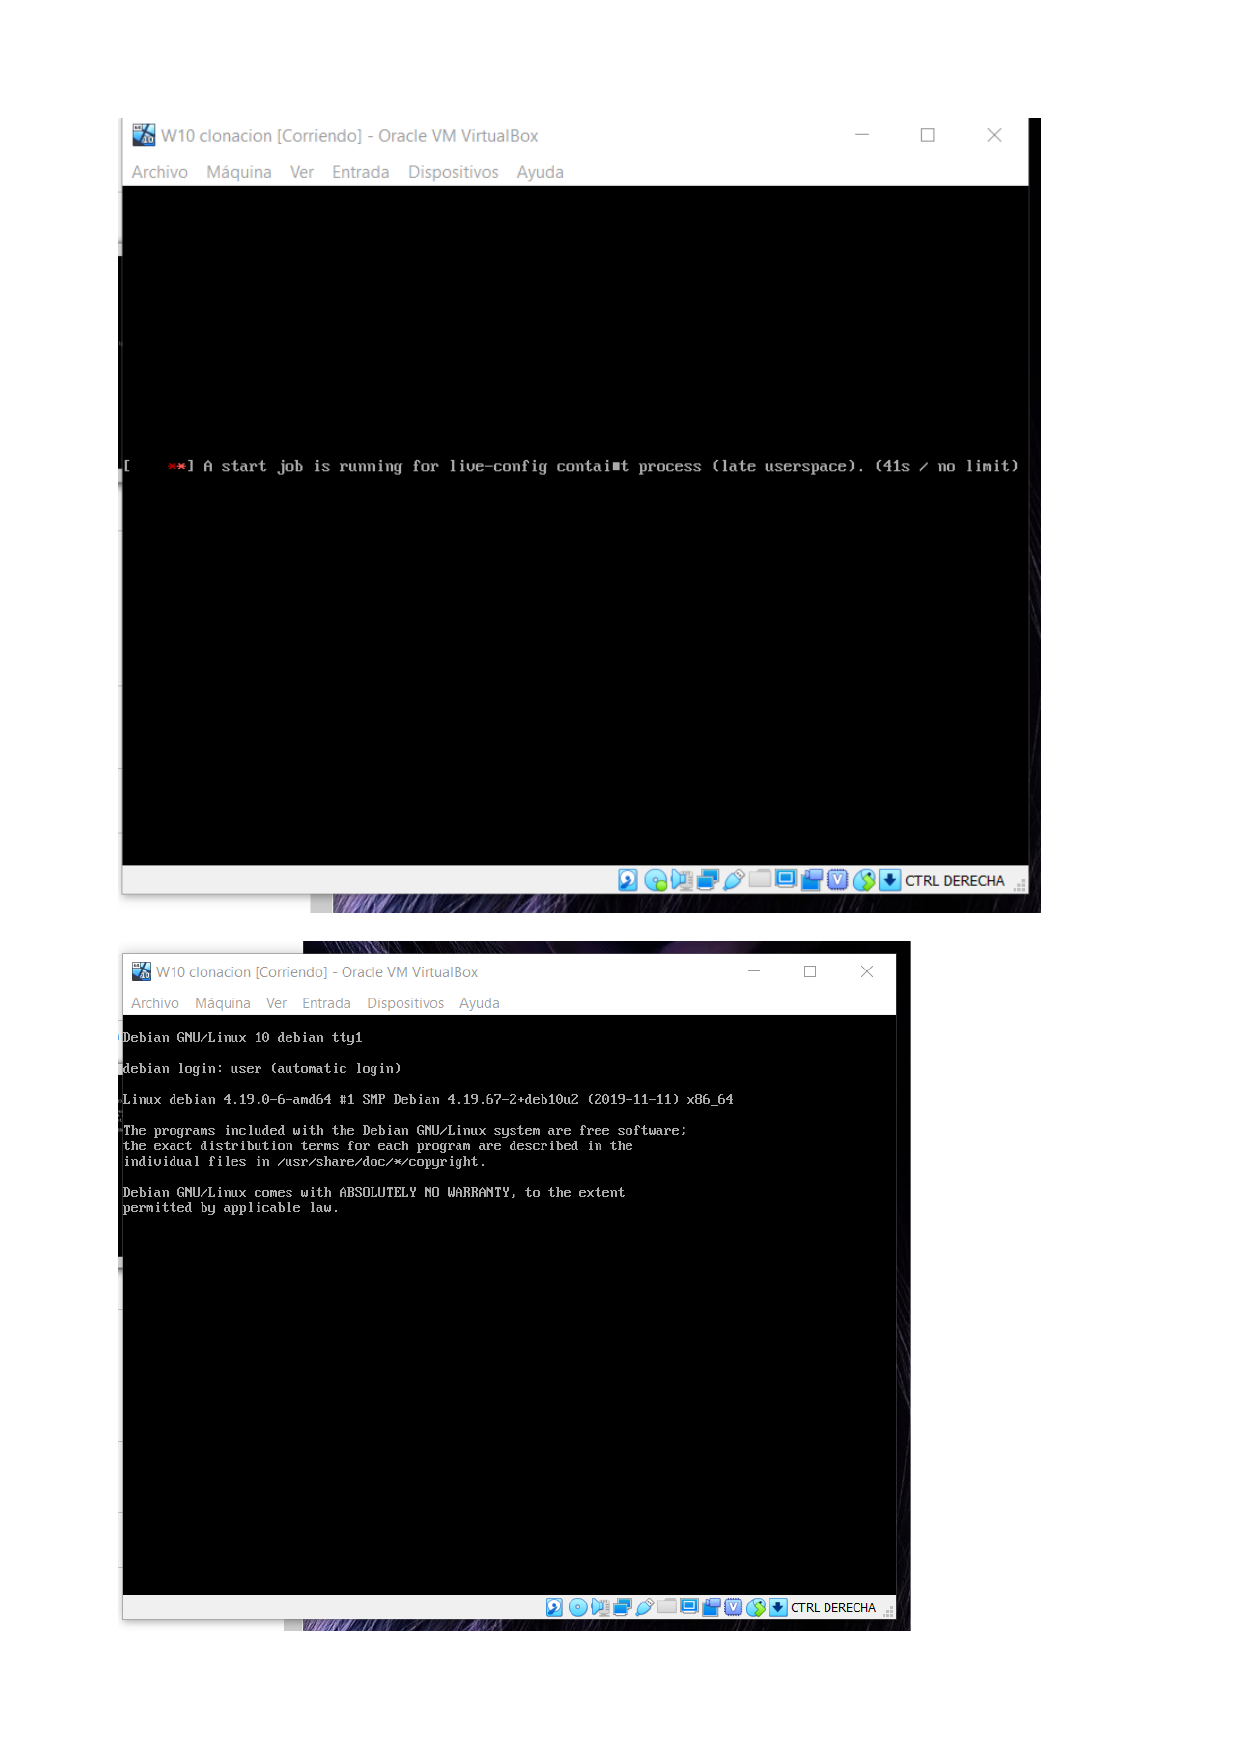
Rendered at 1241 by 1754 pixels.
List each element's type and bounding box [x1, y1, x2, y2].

picture [118, 118, 1041, 913]
picture [118, 941, 911, 1631]
